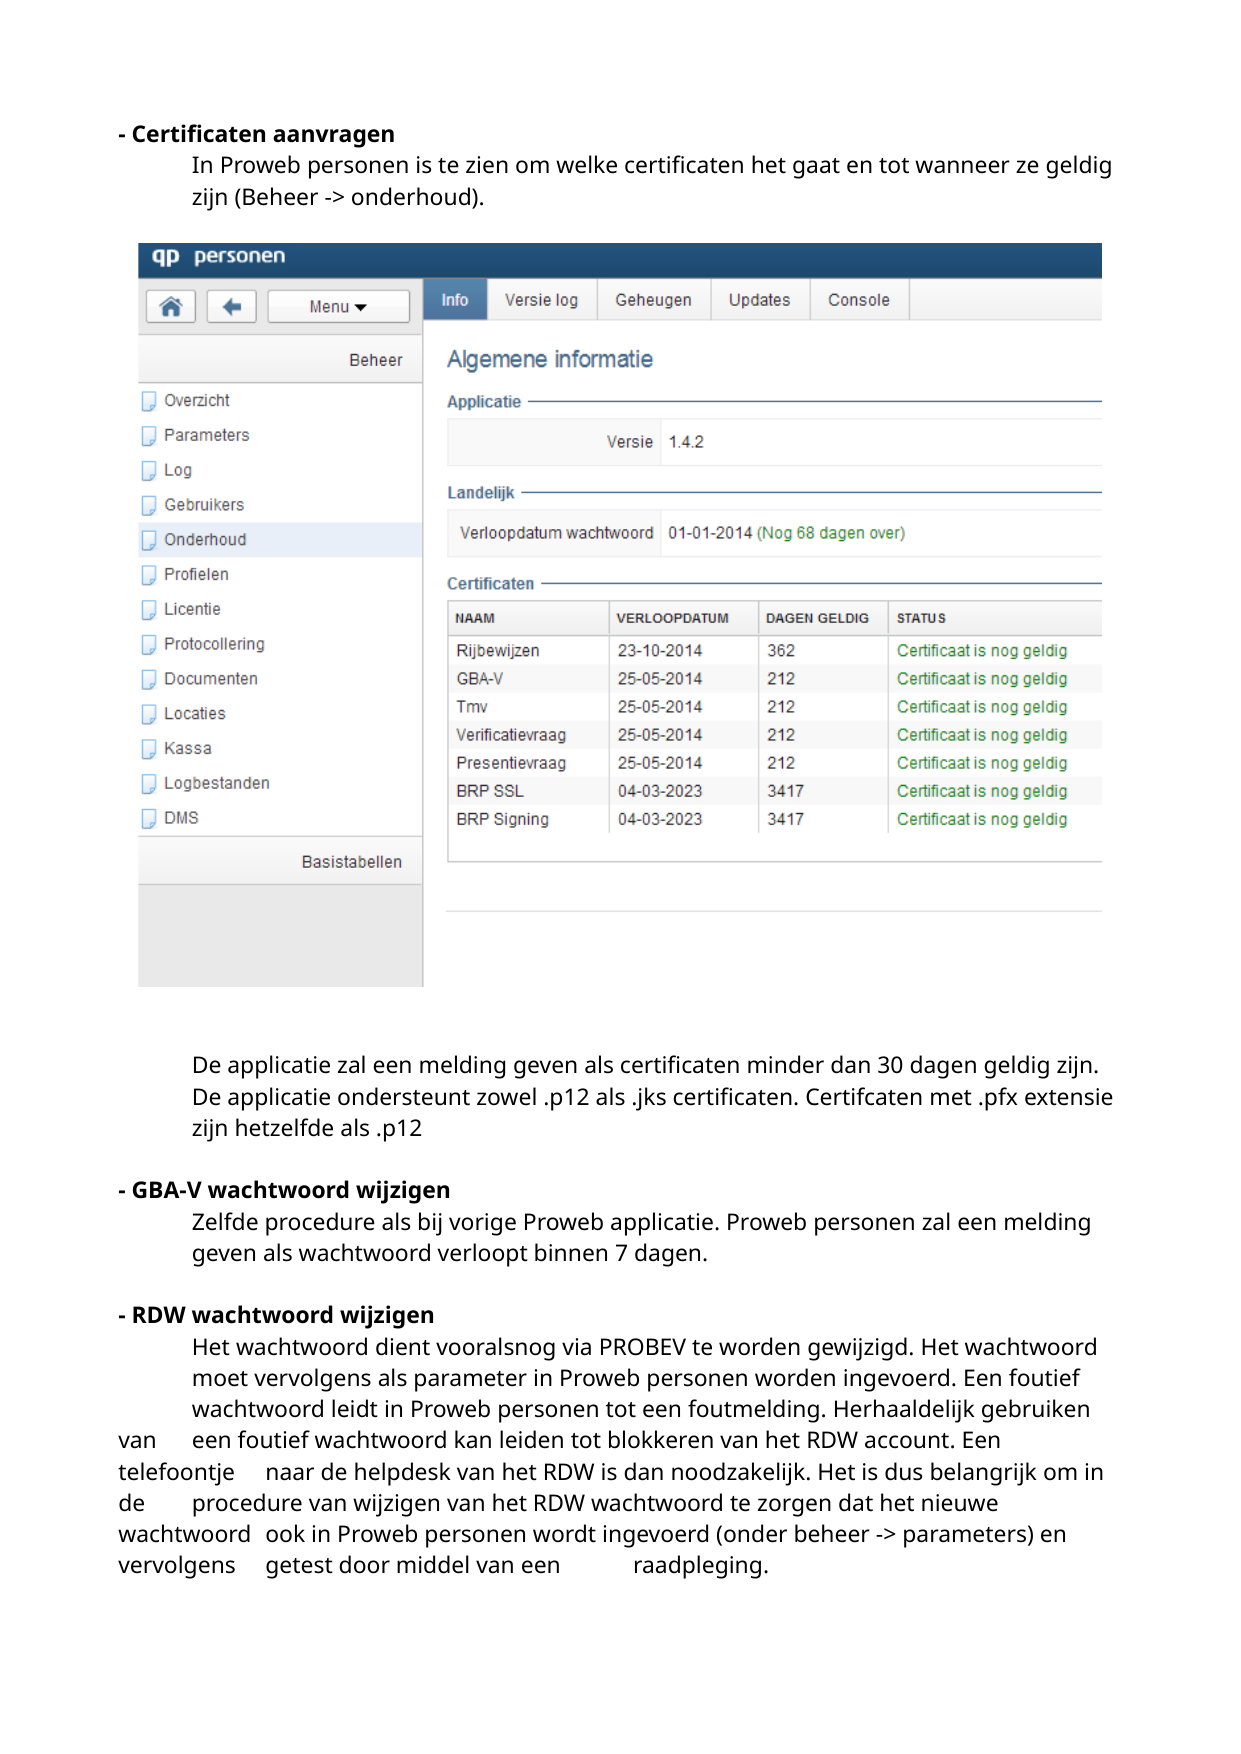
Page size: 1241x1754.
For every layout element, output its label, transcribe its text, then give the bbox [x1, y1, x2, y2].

text - Certificaten aanvragen [118, 118, 1122, 149]
text In Proweb personen is te zien om welke certificaten het gaat en tot wanneer ze geldig zijn (Beheer -> onderhoud). [118, 149, 1122, 212]
picture [138, 243, 1102, 987]
text De applicatie zal een melding geven als certificaten minder dan 30 dagen geldig zijn. De applicatie ondersteunt zowel .p12 als .jks certificaten. Certifcaten met .pfx extensie zijn hetzelfde als .p12 [192, 1049, 1122, 1174]
text Het wachtwoord dient vooralsnog via PROBEV te worden gewijzigd. Het wachtwoord moet vervolgens als parameter in Proweb personen worden ingevoerd. Een foutief wachtwoord leidt in Proweb personen tot een foutmelding. Herhaaldelijk gebruiken van een foutief wachtwoord kan leiden tot blokkeren van het RDW account. Een telefoontje naar de helpdesk van het RDW is dan noodzakelijk. Het is dus belangrijk om in de procedure van wijzigen van het RDW wachtwoord te zorgen dat het nieuwe wachtwoord ook in Proweb personen wordt ingevoerd (onder beheer -> parameters) en vervolgens getest door middel van een raadpleging. [118, 1331, 1122, 1581]
text Zelfde procedure als bij vorige Proweb applicatie. Proweb personen zal een melding geven als wachtwoord verloopt binnen 7 dagen. [118, 1206, 1122, 1299]
text - GBA-V wachtwoord wijzigen [118, 1174, 1122, 1206]
text - RDW wachtwoord wijzigen [118, 1299, 1122, 1331]
